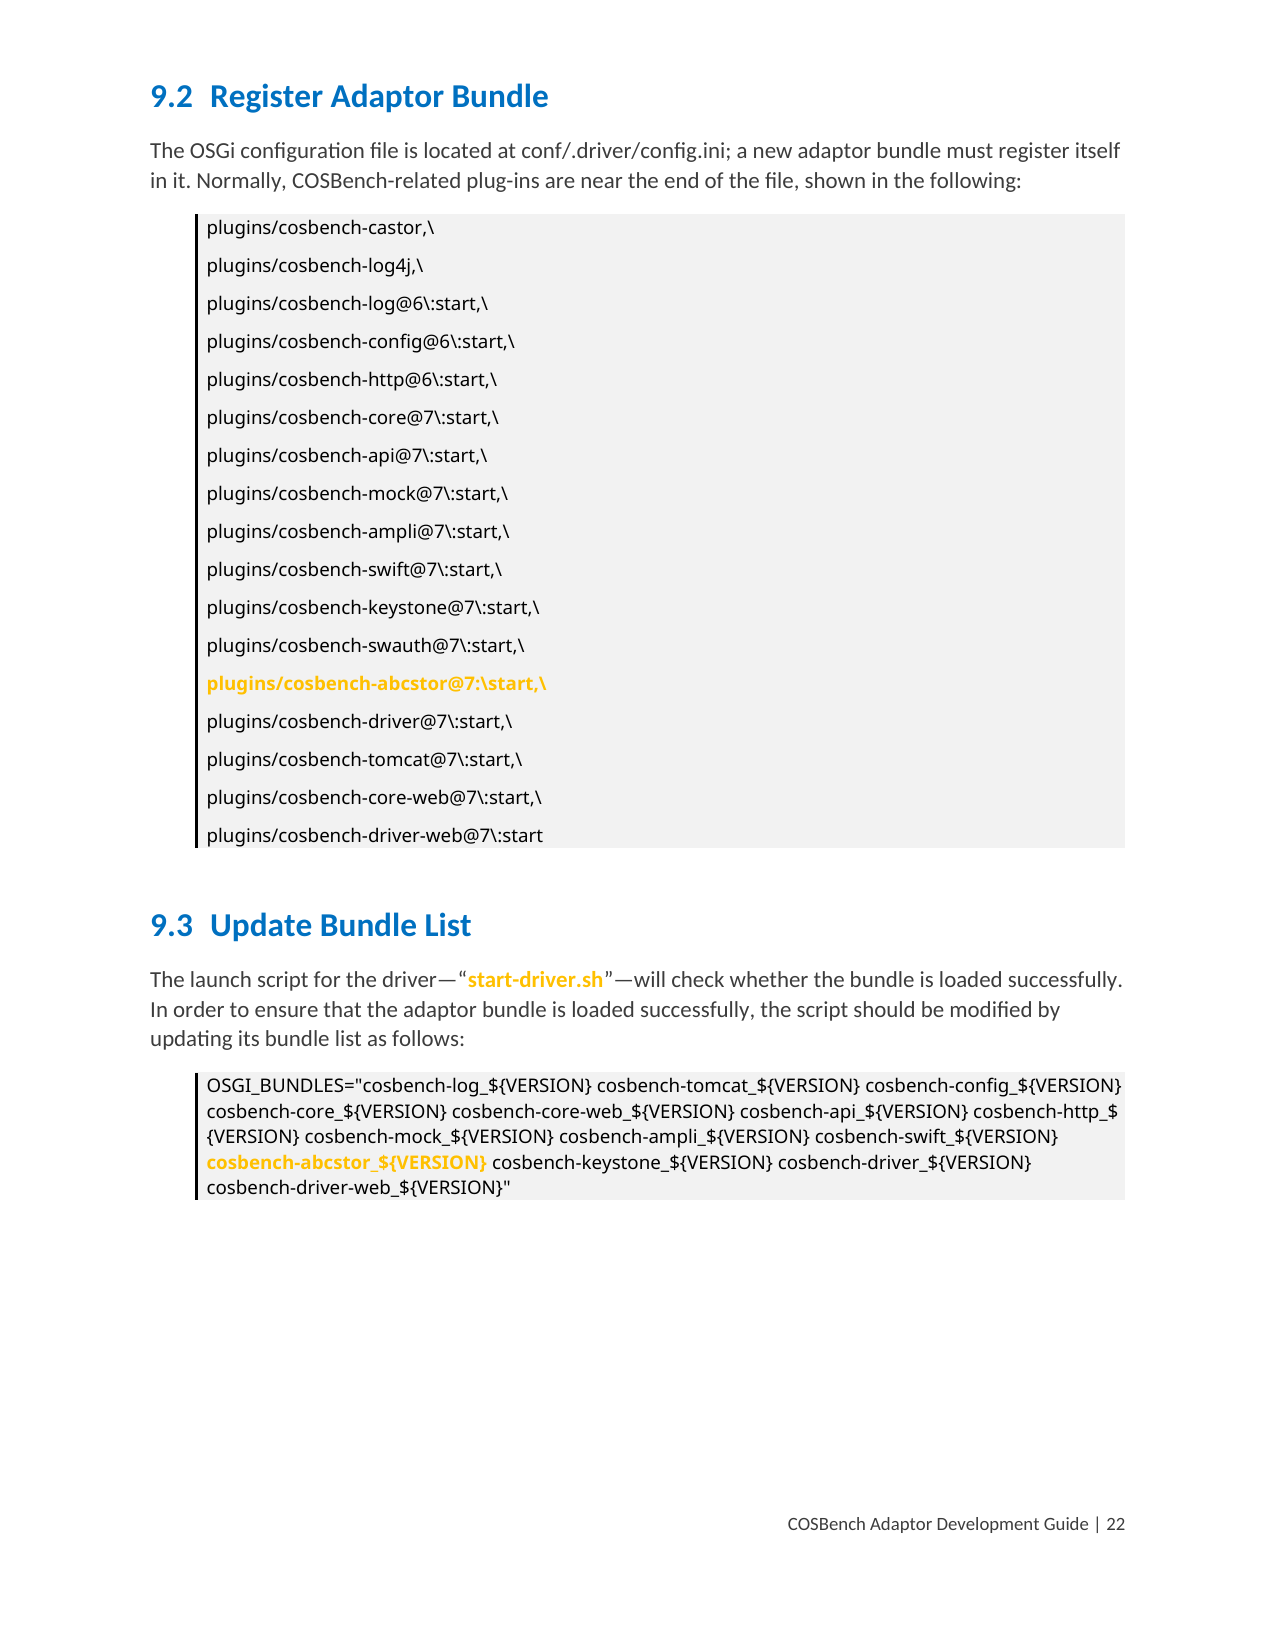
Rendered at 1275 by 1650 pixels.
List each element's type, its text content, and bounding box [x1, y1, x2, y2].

text plugins/cosbench-swift@7\:start,\ [198, 556, 1125, 582]
text plugins/cosbench-log@6\:start,\ [198, 290, 1125, 316]
text OSGI_BUNDLES="cosbench-log_${VERSION} cosbench-tomcat_${VERSION} cosbench-config_${VERSION} cosbench-core_${VERSION} cosbench-core-web_${VERSION} cosbench-api_${VERSION} cosbench-http_${VERSION} cosbench-mock_${VERSION} cosbench-ampli_${VERSION} cosbench-swift_${VERSION} cosbench-abcstor_${VERSION} cosbench-keystone_${VERSION} cosbench-driver_${VERSION} cosbench-driver-web_${VERSION}" [195, 1072, 1125, 1200]
text plugins/cosbench-keystone@7\:start,\ [198, 594, 1125, 620]
text The OSGi configuration file is located at conf/.driver/config.ini; a new adaptor bundle must register itself in it. Normally, COSBench-related plug-ins are near the end of the file, shown in the following: [150, 136, 1125, 194]
text plugins/cosbench-swauth@7\:start,\ [198, 632, 1125, 658]
subtitle Update Bundle List [150, 904, 1125, 945]
text plugins/cosbench-driver-web@7\:start [198, 822, 1125, 848]
text plugins/cosbench-core@7\:start,\ [198, 404, 1125, 429]
text plugins/cosbench-abcstor@7:\start,\ [198, 670, 1125, 696]
text plugins/cosbench-api@7\:start,\ [198, 442, 1125, 468]
text The launch script for the driver—“start-driver.sh”—will check whether the bundle is loaded successfully. In order to ensure that the adaptor bundle is loaded successfully, the script should be modified by updating its bundle list as follows: [150, 966, 1125, 1052]
text plugins/cosbench-config@6\:start,\ [198, 328, 1125, 353]
text plugins/cosbench-log4j,\ [198, 252, 1125, 277]
text plugins/cosbench-tomcat@7\:start,\ [198, 746, 1125, 772]
text plugins/cosbench-ampli@7\:start,\ [198, 518, 1125, 544]
subtitle Register Adaptor Bundle [150, 75, 1125, 116]
text plugins/cosbench-http@6\:start,\ [198, 366, 1125, 392]
text plugins/cosbench-core-web@7\:start,\ [198, 784, 1125, 810]
text plugins/cosbench-castor,\ [198, 214, 1125, 239]
text plugins/cosbench-mock@7\:start,\ [198, 480, 1125, 506]
text plugins/cosbench-driver@7\:start,\ [198, 708, 1125, 734]
